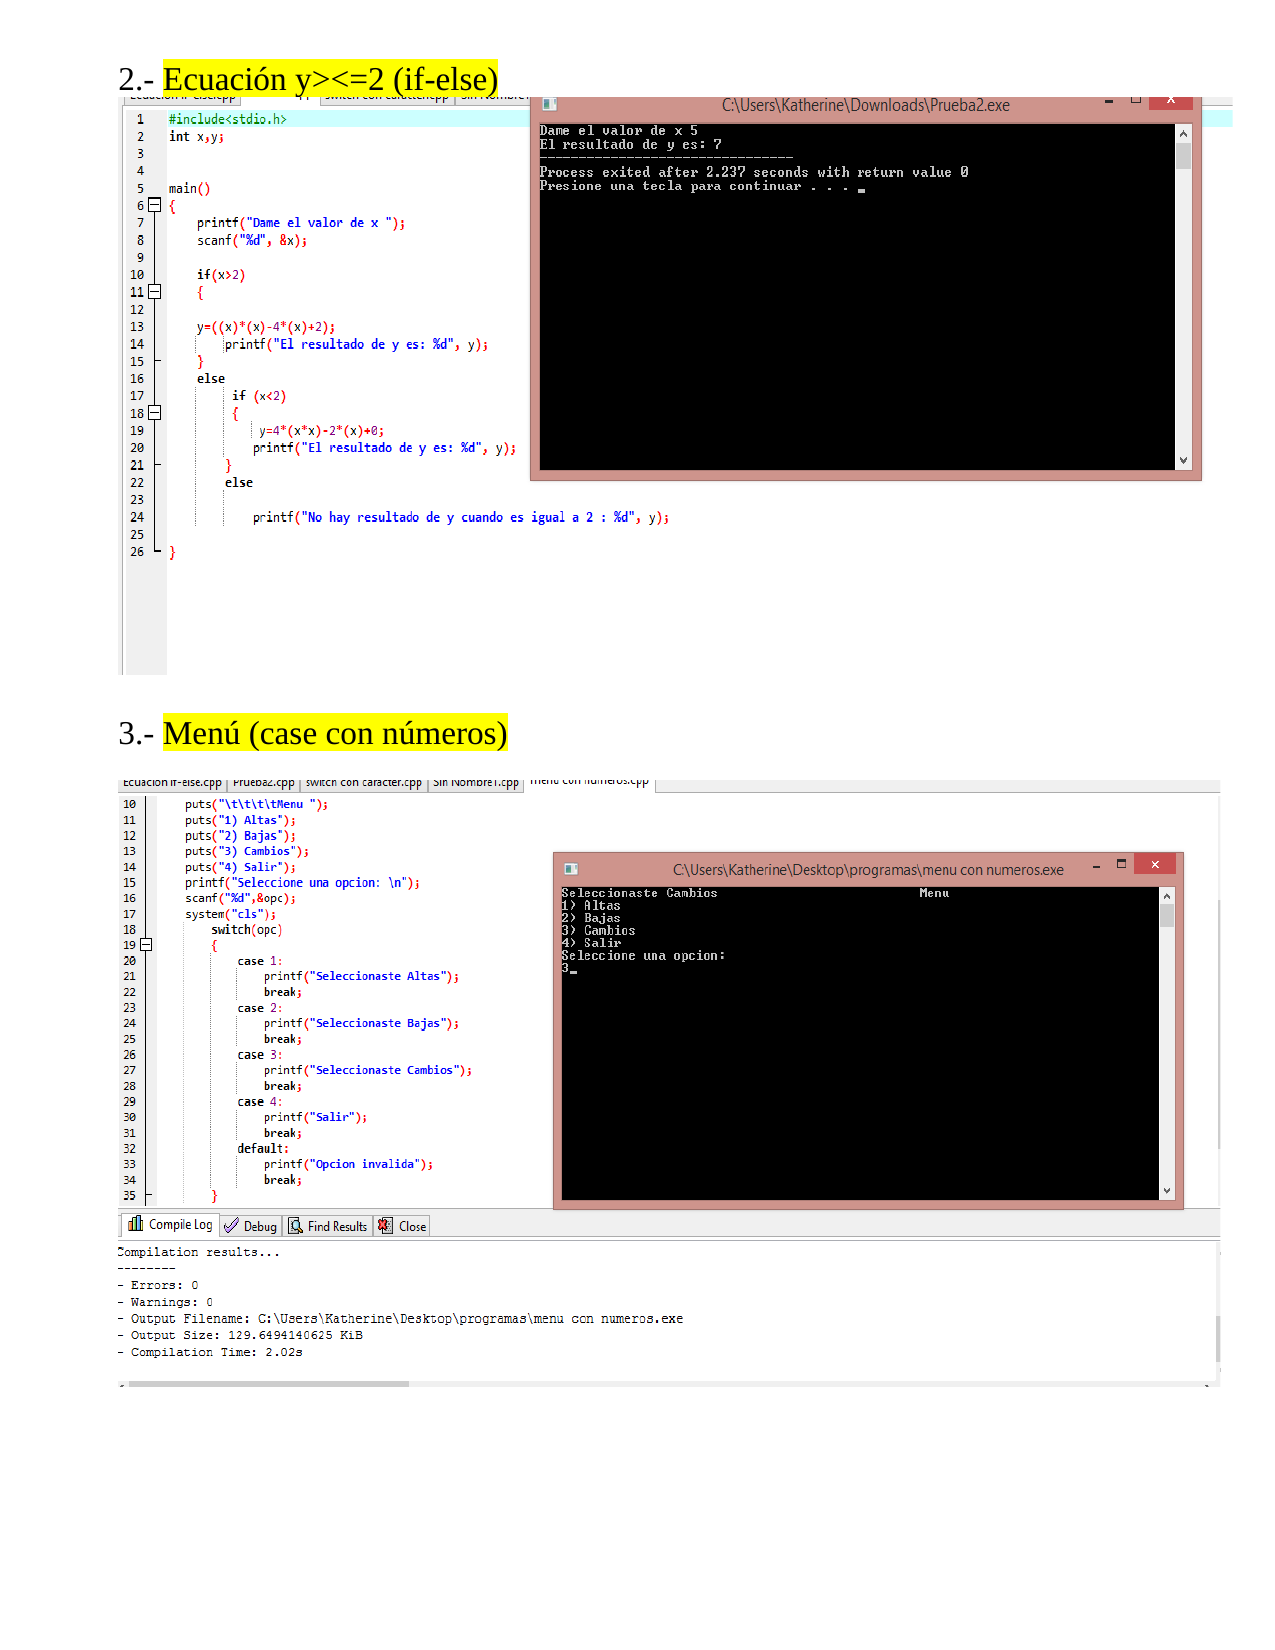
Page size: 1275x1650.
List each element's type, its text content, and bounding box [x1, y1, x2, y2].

text 2.- Ecuación y><=2 (if-else) [118, 59, 1205, 97]
text 3.- Menú (case con números) [118, 713, 1205, 751]
